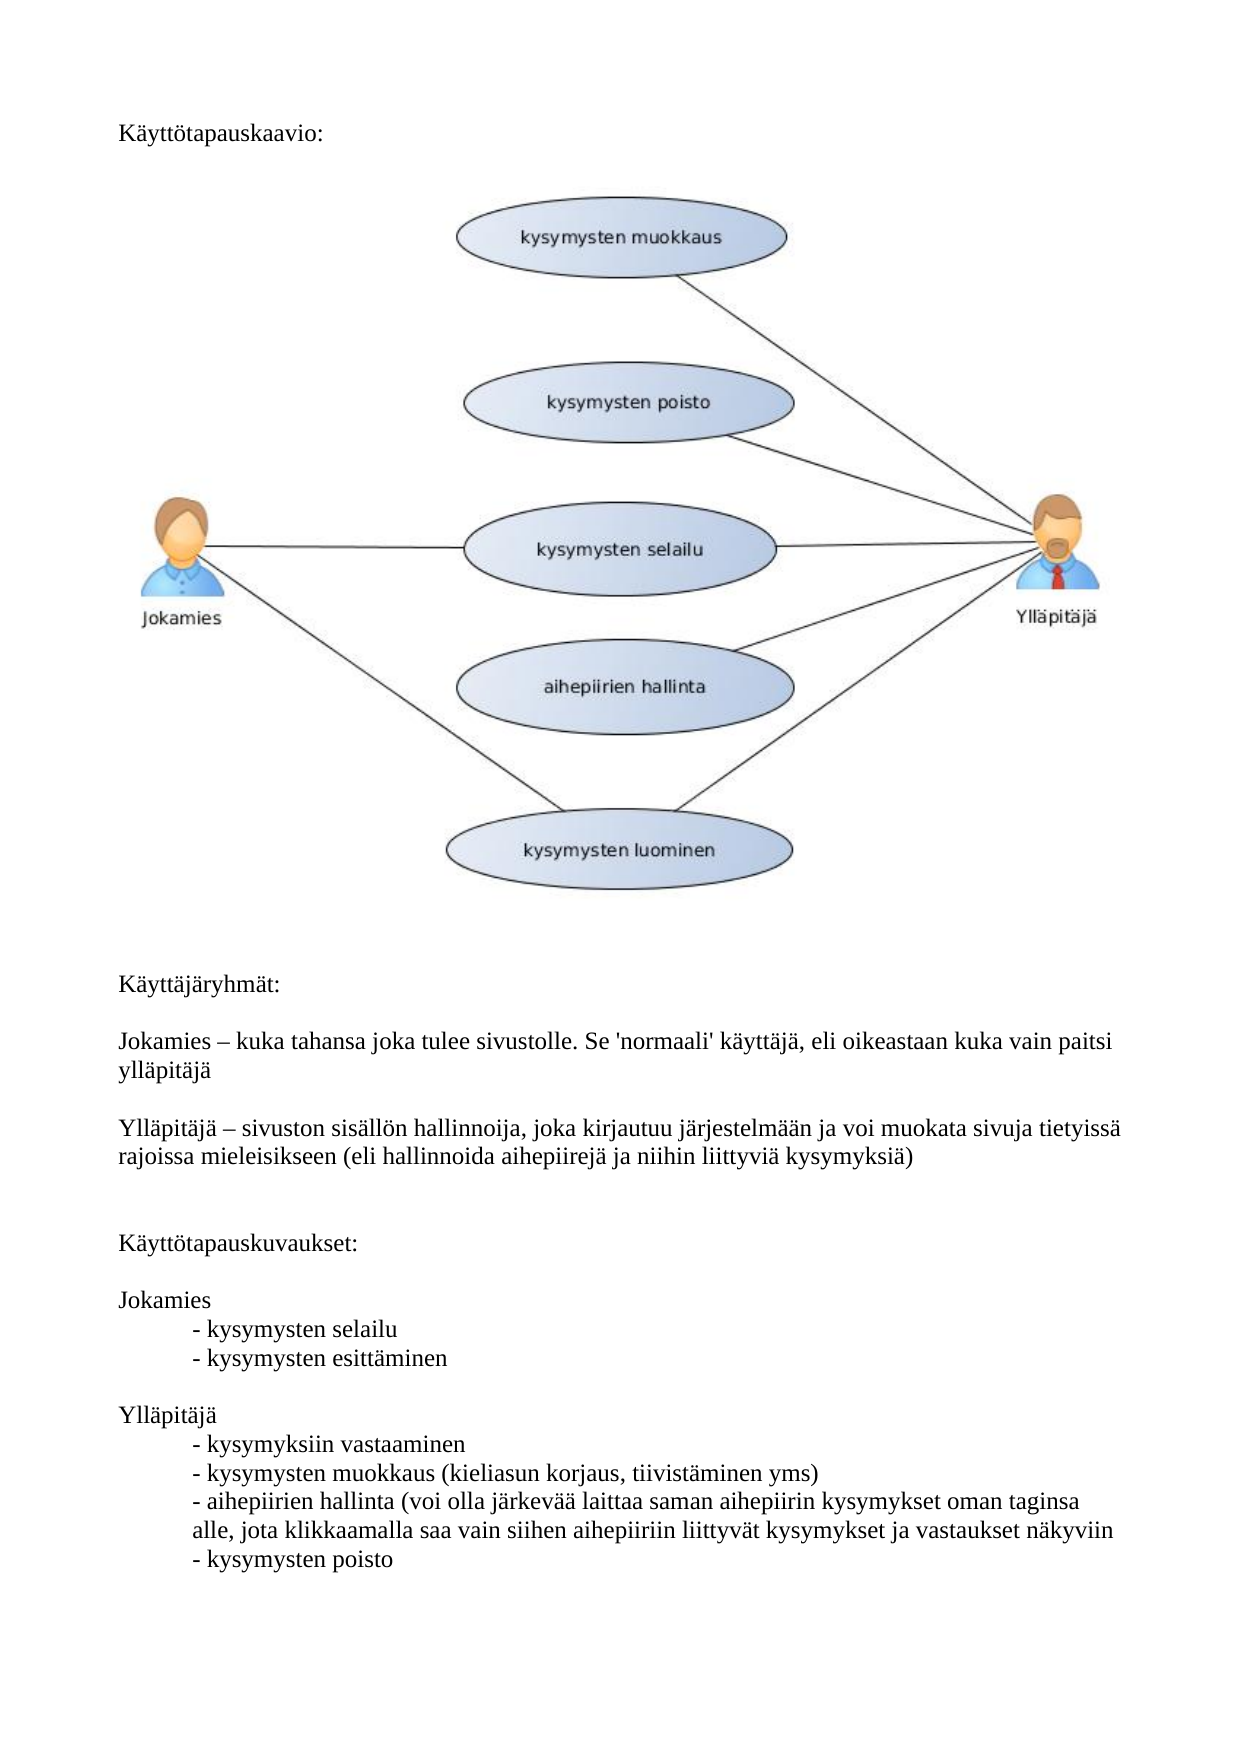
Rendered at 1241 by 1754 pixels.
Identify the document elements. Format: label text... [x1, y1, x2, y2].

text - kysymyksiin vastaaminen [118, 1429, 1122, 1458]
text - kysymysten esittäminen [118, 1343, 1122, 1371]
picture [118, 175, 1123, 912]
text Ylläpitäjä [118, 1400, 1122, 1429]
text Käyttötapauskaavio: [118, 118, 1122, 147]
text Ylläpitäjä – sivuston sisällön hallinnoija, joka kirjautuu järjestelmään ja voi muokata sivuja tietyissä rajoissa mieleisikseen (eli hallinnoida aihepiirejä ja niihin liittyviä kysymyksiä) [118, 1113, 1122, 1170]
text Jokamies – kuka tahansa joka tulee sivustolle. Se 'normaali' käyttäjä, eli oikeastaan kuka vain paitsi ylläpitäjä [118, 1026, 1122, 1084]
text - kysymysten muokkaus (kieliasun korjaus, tiivistäminen yms) [118, 1458, 1122, 1486]
text - kysymysten poisto [118, 1544, 1122, 1573]
text Käyttäjäryhmät: [118, 969, 1122, 998]
text - aihepiirien hallinta (voi olla järkevää laittaa saman aihepiirin kysymykset oman taginsa alle, jota klikkaamalla saa vain siihen aihepiiriin liittyvät kysymykset ja vastaukset näkyviin [118, 1486, 1122, 1544]
text - kysymysten selailu [118, 1314, 1122, 1343]
text Jokamies [118, 1285, 1122, 1314]
text Käyttötapauskuvaukset: [118, 1228, 1122, 1256]
